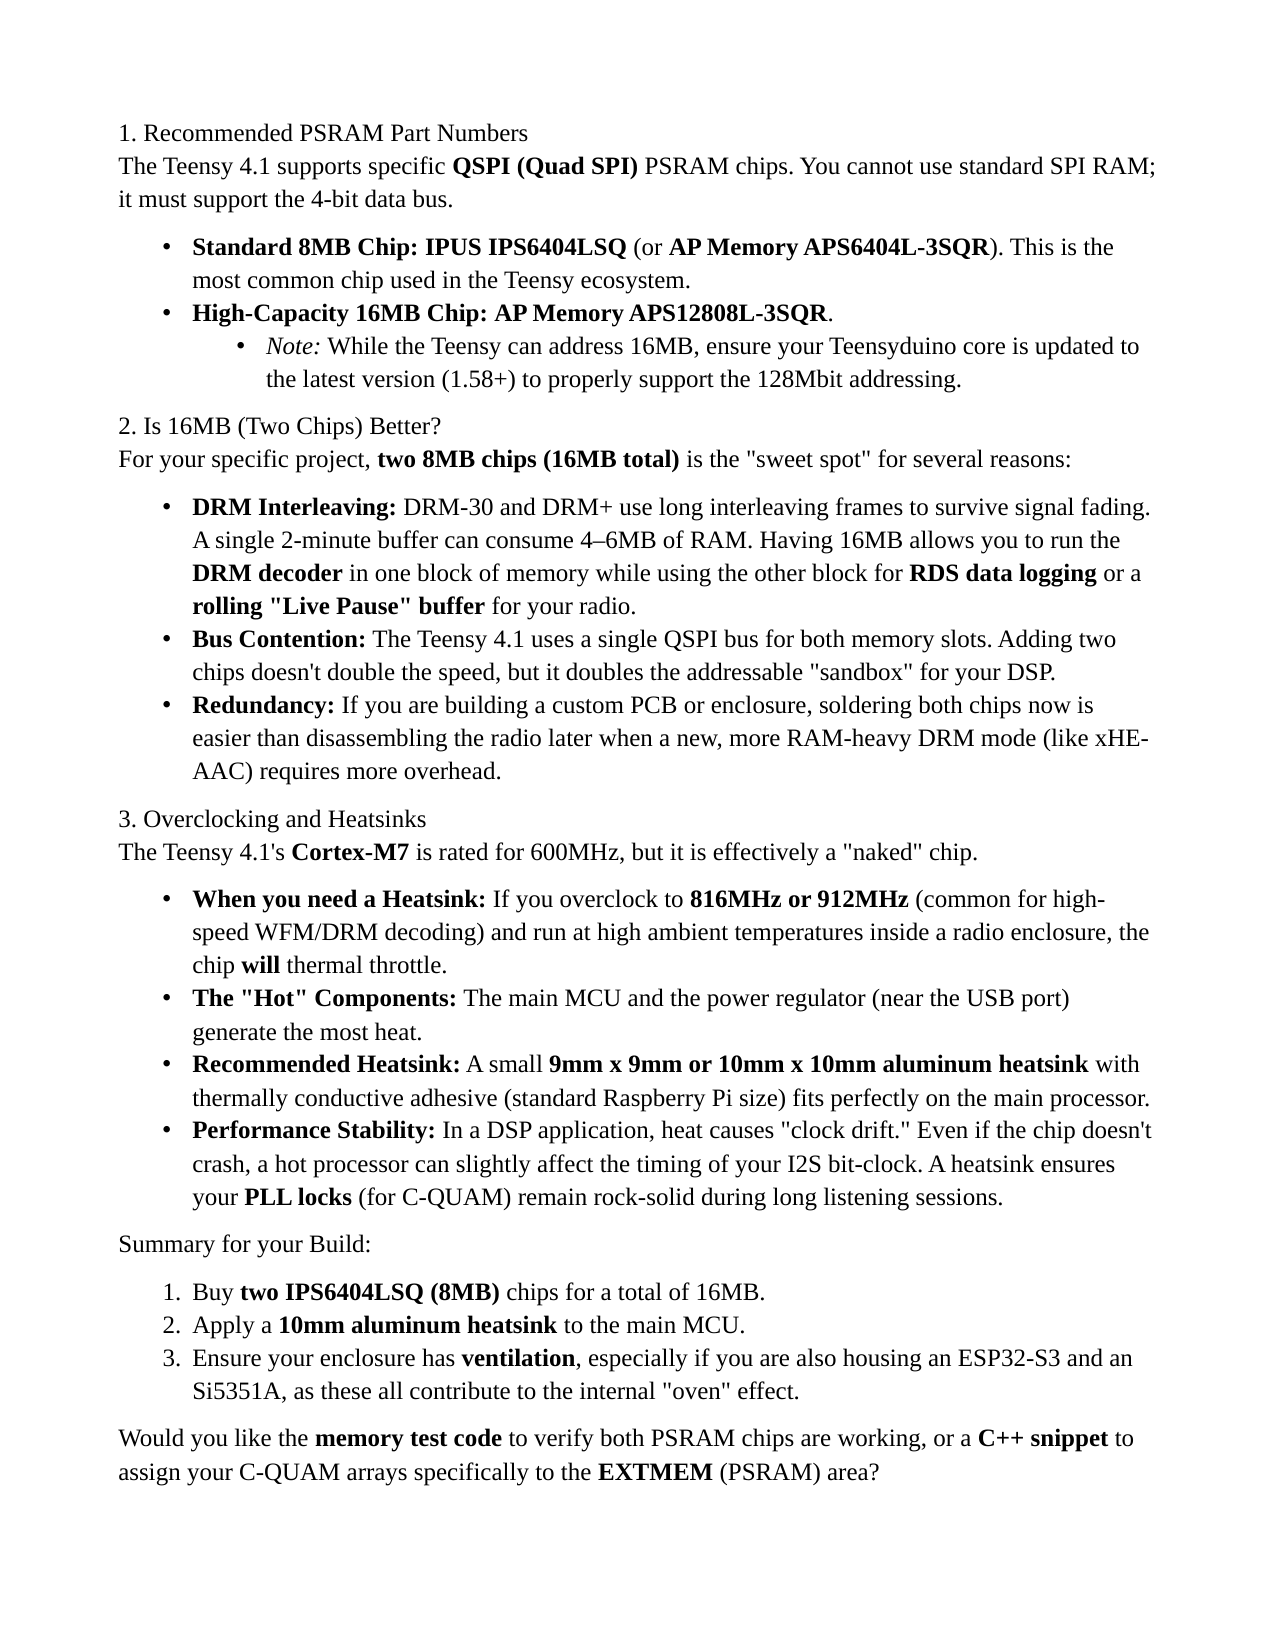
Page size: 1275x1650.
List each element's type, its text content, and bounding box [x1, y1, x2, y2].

text The Teensy 4.1's Cortex-M7 is rated for 600MHz, but it is effectively a "naked" chip. [118, 837, 1157, 866]
text The Teensy 4.1 supports specific QSPI (Quad SPI) PSRAM chips. You cannot use standard SPI RAM; it must support the 4-bit data bus. [118, 151, 1157, 213]
text Summary for your Build: [118, 1229, 1157, 1258]
list High-Capacity 16MB Chip: AP Memory APS12808L-3SQR. [162, 298, 1157, 327]
list The "Hot" Components: The main MCU and the power regulator (near the USB port) generate the most heat. [162, 983, 1157, 1045]
list Standard 8MB Chip: IPUS IPS6404LSQ (or AP Memory APS6404L-3SQR). This is the most common chip used in the Teensy ecosystem. [162, 232, 1157, 293]
text 3. Overclocking and Heatsinks [118, 804, 1157, 833]
text Would you like the memory test code to verify both PSRAM chips are working, or a C++ snippet to assign your C-QUAM arrays specifically to the EXTMEM (PSRAM) area? [118, 1423, 1157, 1485]
list Buy two IPS6404LSQ (8MB) chips for a total of 16MB. [162, 1277, 1157, 1306]
list Performance Stability: In a DSP application, heat causes "clock drift." Even if the chip doesn't crash, a hot processor can slightly affect the timing of your I2S bit-clock. A heatsink ensures your PLL locks (for C-QUAM) remain rock-solid during long listening sessions. [162, 1116, 1157, 1210]
list Ensure your enclosure has ventilation, especially if you are also housing an ESP32-S3 and an Si5351A, as these all contribute to the internal "oven" effect. [162, 1343, 1157, 1405]
text 1. Recommended PSRAM Part Numbers [118, 118, 1157, 147]
text For your specific project, two 8MB chips (16MB total) is the "sweet spot" for several reasons: [118, 444, 1157, 473]
text 2. Is 16MB (Two Chips) Better? [118, 411, 1157, 440]
list Apply a 10mm aluminum heatsink to the main MCU. [162, 1310, 1157, 1339]
list DRM Interleaving: DRM-30 and DRM+ use long interleaving frames to survive signal fading. A single 2-minute buffer can consume 4–6MB of RAM. Having 16MB allows you to run the DRM decoder in one block of memory while using the other block for RDS data logging or a rolling "Live Pause" buffer for your radio. [162, 492, 1157, 620]
list When you need a Heatsink: If you overclock to 816MHz or 912MHz (common for high-speed WFM/DRM decoding) and run at high ambient temperatures inside a radio enclosure, the chip will thermal throttle. [162, 884, 1157, 979]
list Redundancy: If you are building a custom PCB or enclosure, soldering both chips now is easier than disassembling the radio later when a new, more RAM-heavy DRM mode (like xHE-AAC) requires more overhead. [162, 690, 1157, 785]
list Note: While the Teensy can address 16MB, ensure your Teensyduino core is updated to the latest version (1.58+) to properly support the 128Mbit addressing. [236, 331, 1157, 393]
list Recommended Heatsink: A small 9mm x 9mm or 10mm x 10mm aluminum heatsink with thermally conductive adhesive (standard Raspberry Pi size) fits perfectly on the main processor. [162, 1049, 1157, 1111]
list Bus Contention: The Teensy 4.1 uses a single QSPI bus for both memory slots. Adding two chips doesn't double the speed, but it doubles the addressable "sandbox" for your DSP. [162, 624, 1157, 686]
